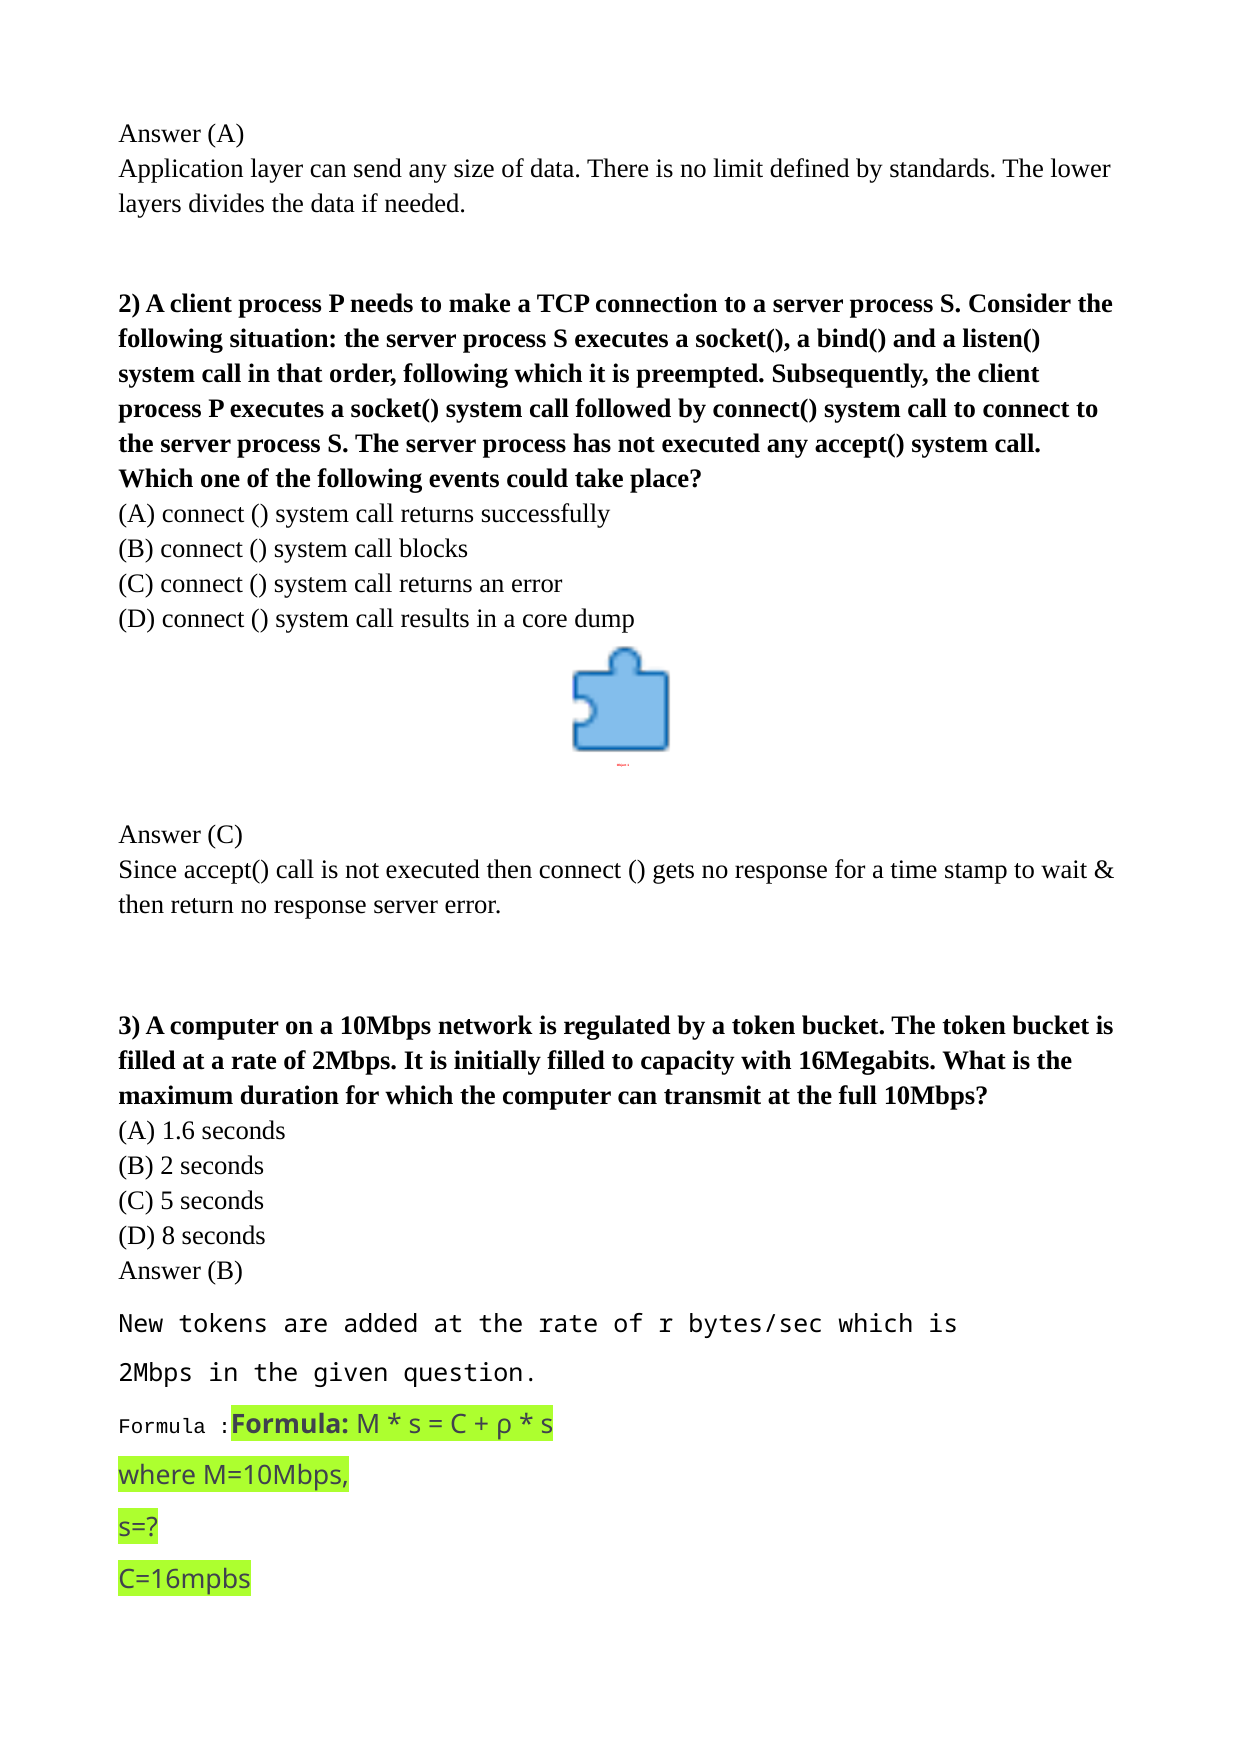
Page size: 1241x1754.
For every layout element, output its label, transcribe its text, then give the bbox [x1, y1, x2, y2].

text Formula :Formula: M * s = C + ρ * s [118, 1404, 1122, 1441]
text C=16mpbs [118, 1560, 1122, 1596]
text New tokens are added at the rate of r bytes/sec which is [118, 1305, 1122, 1339]
text s=? [118, 1508, 1122, 1544]
text 2Mbps in the given question. [118, 1355, 1122, 1389]
text 3) A computer on a 10Mbps network is regulated by a token bucket. The token bucket is filled at a rate of 2Mbps. It is initially filled to capacity with 16Megabits. What is the maximum duration for which the computer can transmit at the full 10Mbps? (A) 1.6 seconds (B) 2 seconds (C) 5 seconds (D) 8 seconds [118, 939, 1122, 1250]
text 2) A client process P needs to make a TCP connection to a server process S. Consider the following situation: the server process S executes a socket(), a bind() and a listen() system call in that order, following which it is preempted. Subsequently, the client process P executes a socket() system call followed by connect() system call to connect to the server process S. The server process has not executed any accept() system call. Which one of the following events could take place? (A) connect () system call returns successfully (B) connect () system call blocks (C) connect () system call returns an error (D) connect () system call results in a core dump [118, 287, 1122, 633]
text where M=10Mbps, [118, 1456, 1122, 1492]
text Answer (B) [118, 1254, 1122, 1285]
text Answer (C) Since accept() call is not executed then connect () gets no response for a time stamp to wait & then return no response server error. [118, 819, 1122, 919]
text Answer (A) Application layer can send any size of data. There is no limit defined by standards. The lower layers divides the data if needed. [118, 118, 1122, 219]
